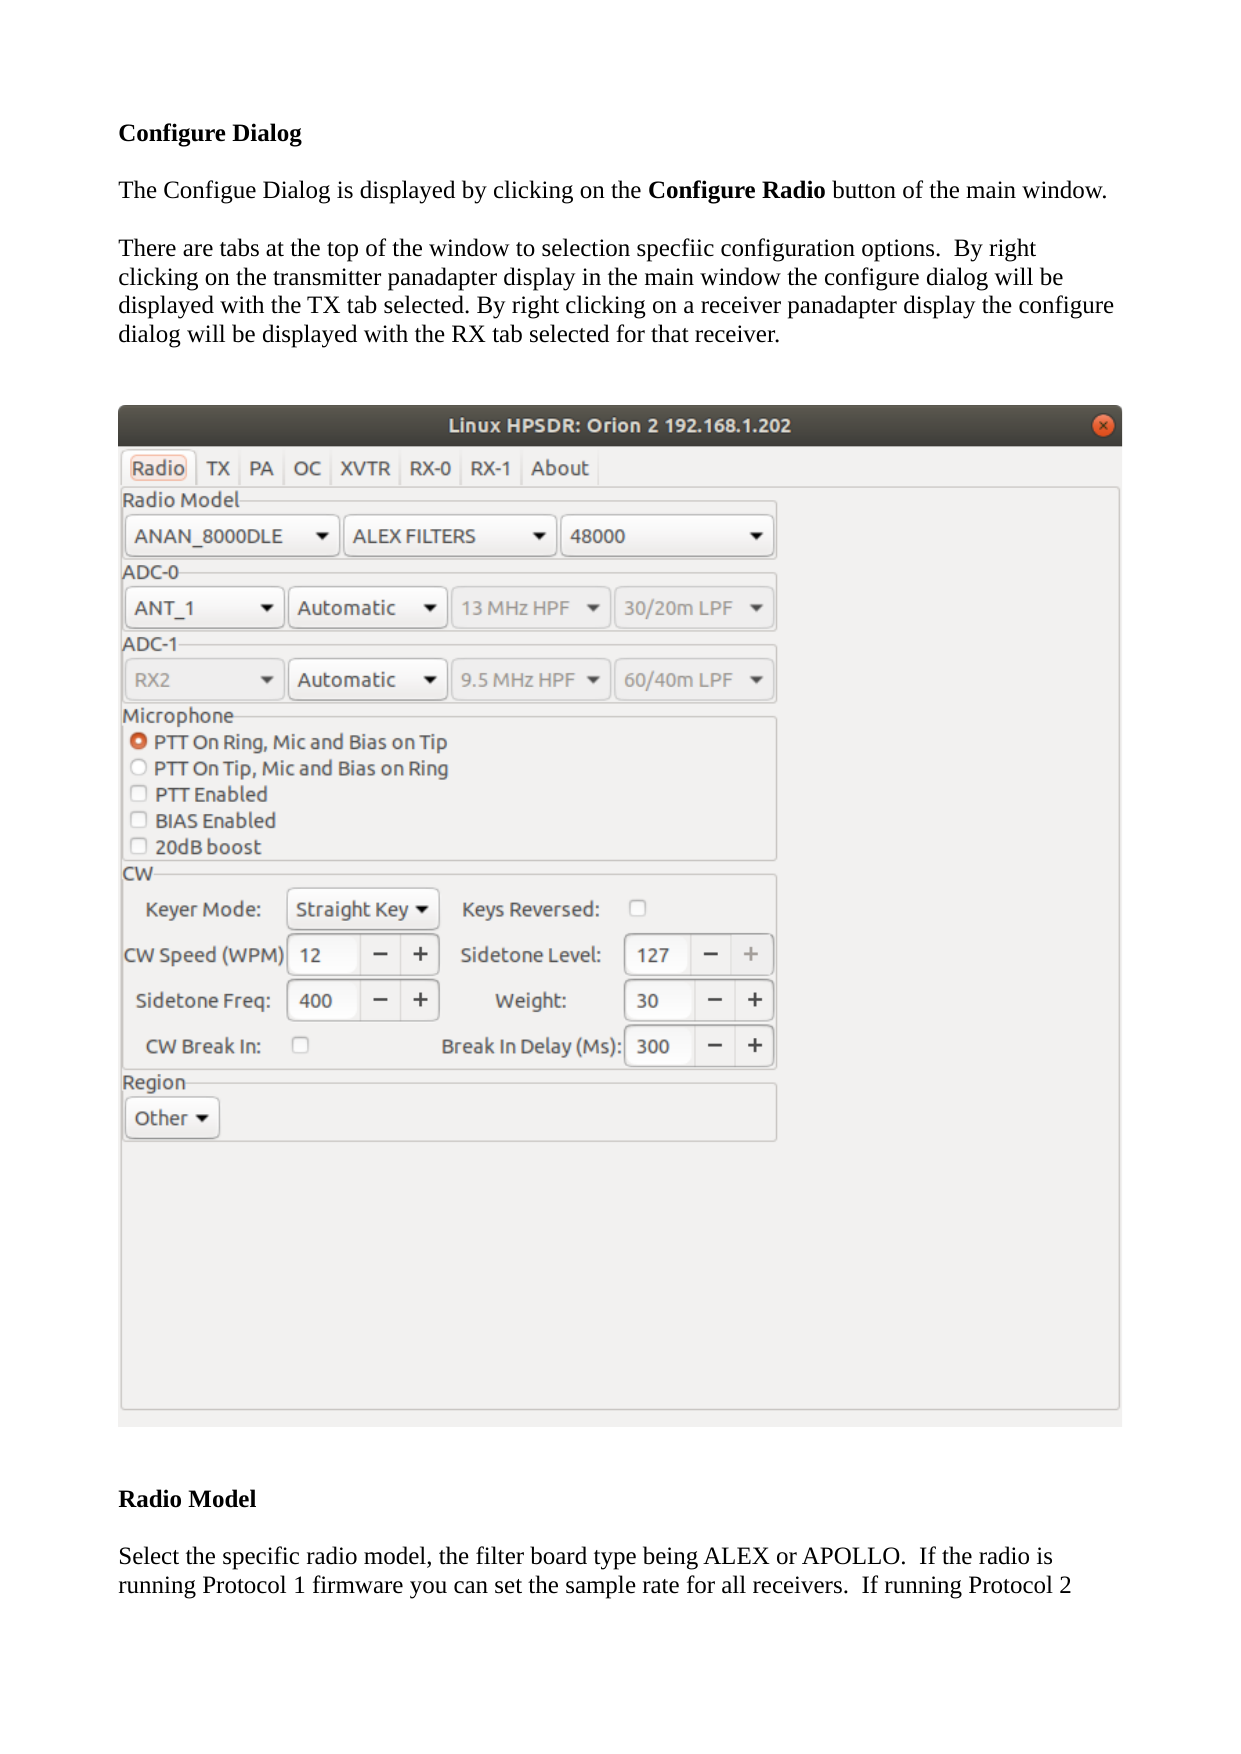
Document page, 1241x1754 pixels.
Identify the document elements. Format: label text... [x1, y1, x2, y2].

text The Configue Dialog is displayed by clicking on the Configure Radio button of the main window. [118, 176, 1122, 204]
text Select the specific radio model, the filter board type being ALEX or APOLLO. If the radio is running Protocol 1 firmware you can set the sample rate for all receivers. If running Protocol 2 [118, 1541, 1122, 1599]
text Configure Dialog [118, 118, 1122, 147]
picture [118, 405, 1123, 1427]
text Radio Model [118, 1484, 1122, 1512]
text There are tabs at the top of the window to selection specfiic configuration options. By right clicking on the transmitter panadapter display in the main window the configure dialog will be displayed with the TX tab selected. By right clicking on a receiver panadapter display the configure dialog will be displayed with the RX tab selected for that receiver. [118, 233, 1122, 348]
